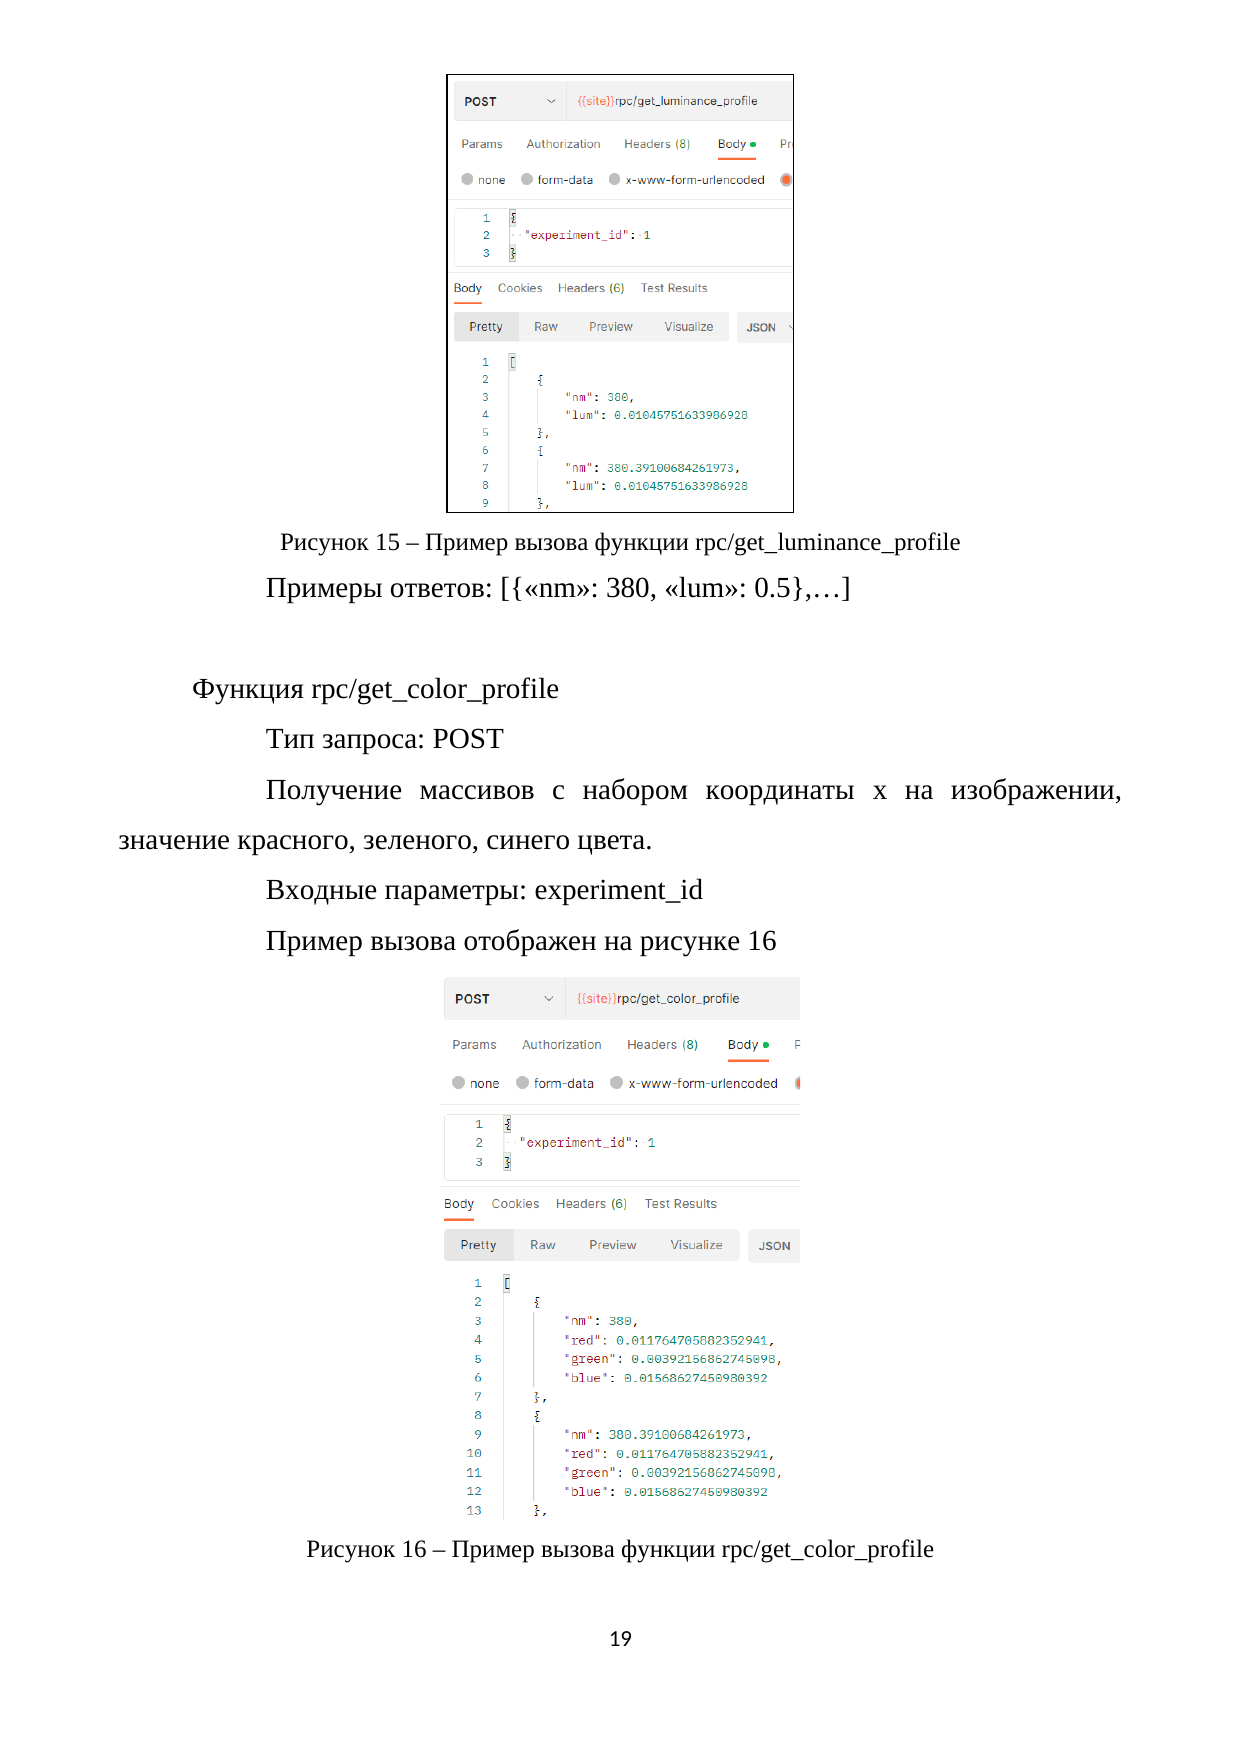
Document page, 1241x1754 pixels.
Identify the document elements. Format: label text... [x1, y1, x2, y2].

text Рисунок 16 – Пример вызова функции rpc/get_сolor_profile [118, 1534, 1122, 1563]
text Рисунок 15 – Пример вызова функции rpc/get_luminance_profile [118, 527, 1122, 556]
text Пример вызова отображен на рисунке 16 [118, 923, 1122, 956]
text Входные параметры: experiment_id [118, 872, 1122, 906]
text Функция rpc/get_color_profile [118, 671, 1122, 705]
text Получение массивов с набором координаты x на изображении, значение красного, зеленого, синего цвета. [118, 772, 1122, 856]
text Тип запроса: POST [118, 721, 1122, 755]
text Примеры ответов: [{«nm»: 380, «lum»: 0.5},…] [192, 571, 1122, 604]
